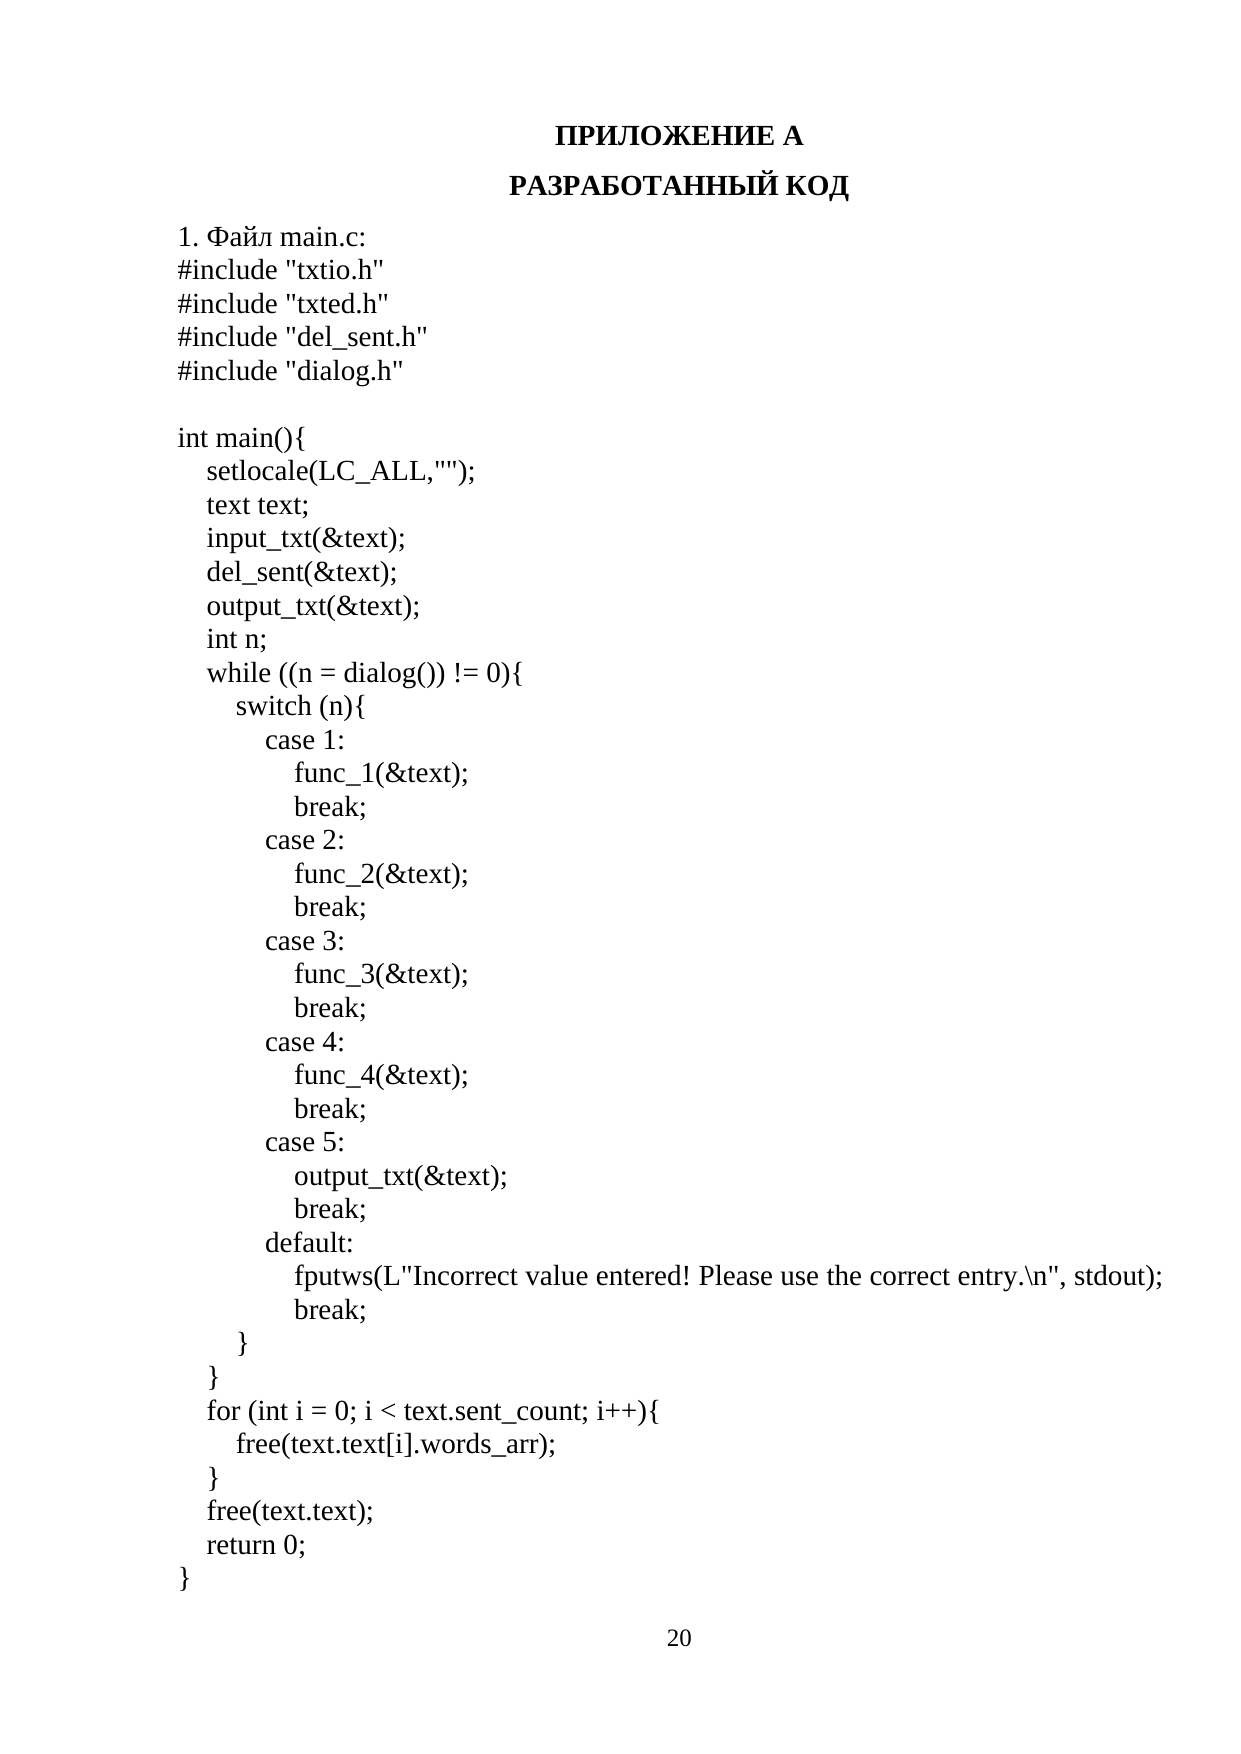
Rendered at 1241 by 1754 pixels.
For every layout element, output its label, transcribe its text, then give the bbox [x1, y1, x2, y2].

text } [177, 1359, 1181, 1393]
text func_1(&text); [177, 755, 1181, 789]
text while ((n = dialog()) != 0){ [177, 655, 1181, 688]
text break; [177, 889, 1181, 923]
text #include "del_sent.h" [177, 319, 1181, 353]
text free(text.text); [177, 1493, 1181, 1527]
text return 0; [177, 1527, 1181, 1560]
text for (int i = 0; i < text.sent_count; i++){ [177, 1393, 1181, 1426]
text default: [177, 1225, 1181, 1258]
text free(text.text[i].words_arr); [177, 1426, 1181, 1460]
text func_3(&text); [177, 957, 1181, 990]
text приложение А [177, 118, 1181, 152]
text func_4(&text); [177, 1057, 1181, 1091]
text del_sent(&text); [177, 554, 1181, 588]
text Разработанный код [177, 168, 1181, 202]
text break; [177, 1091, 1181, 1124]
text fputws(L"Incorrect value entered! Please use the correct entry.\n", stdout); [177, 1258, 1181, 1292]
text } [177, 1460, 1181, 1493]
text break; [177, 789, 1181, 822]
text case 3: [177, 923, 1181, 957]
text break; [177, 1191, 1181, 1225]
text text text; [177, 487, 1181, 521]
text } [177, 1326, 1181, 1359]
text int n; [177, 621, 1181, 655]
text int main(){ [177, 420, 1181, 453]
text #include "txtio.h" [177, 252, 1181, 286]
text case 5: [177, 1124, 1181, 1158]
text case 2: [177, 822, 1181, 856]
text output_txt(&text); [177, 1158, 1181, 1191]
text input_txt(&text); [177, 521, 1181, 554]
text break; [177, 990, 1181, 1024]
text func_2(&text); [177, 856, 1181, 889]
text } [177, 1560, 1181, 1594]
text setlocale(LC_ALL,""); [177, 453, 1181, 487]
text switch (n){ [177, 688, 1181, 722]
text case 4: [177, 1024, 1181, 1057]
text output_txt(&text); [177, 588, 1181, 621]
text break; [177, 1292, 1181, 1326]
text case 1: [177, 722, 1181, 755]
text #include "dialog.h" [177, 353, 1181, 386]
text #include "txted.h" [177, 286, 1181, 319]
text 1. Файл main.c: [177, 219, 1181, 252]
